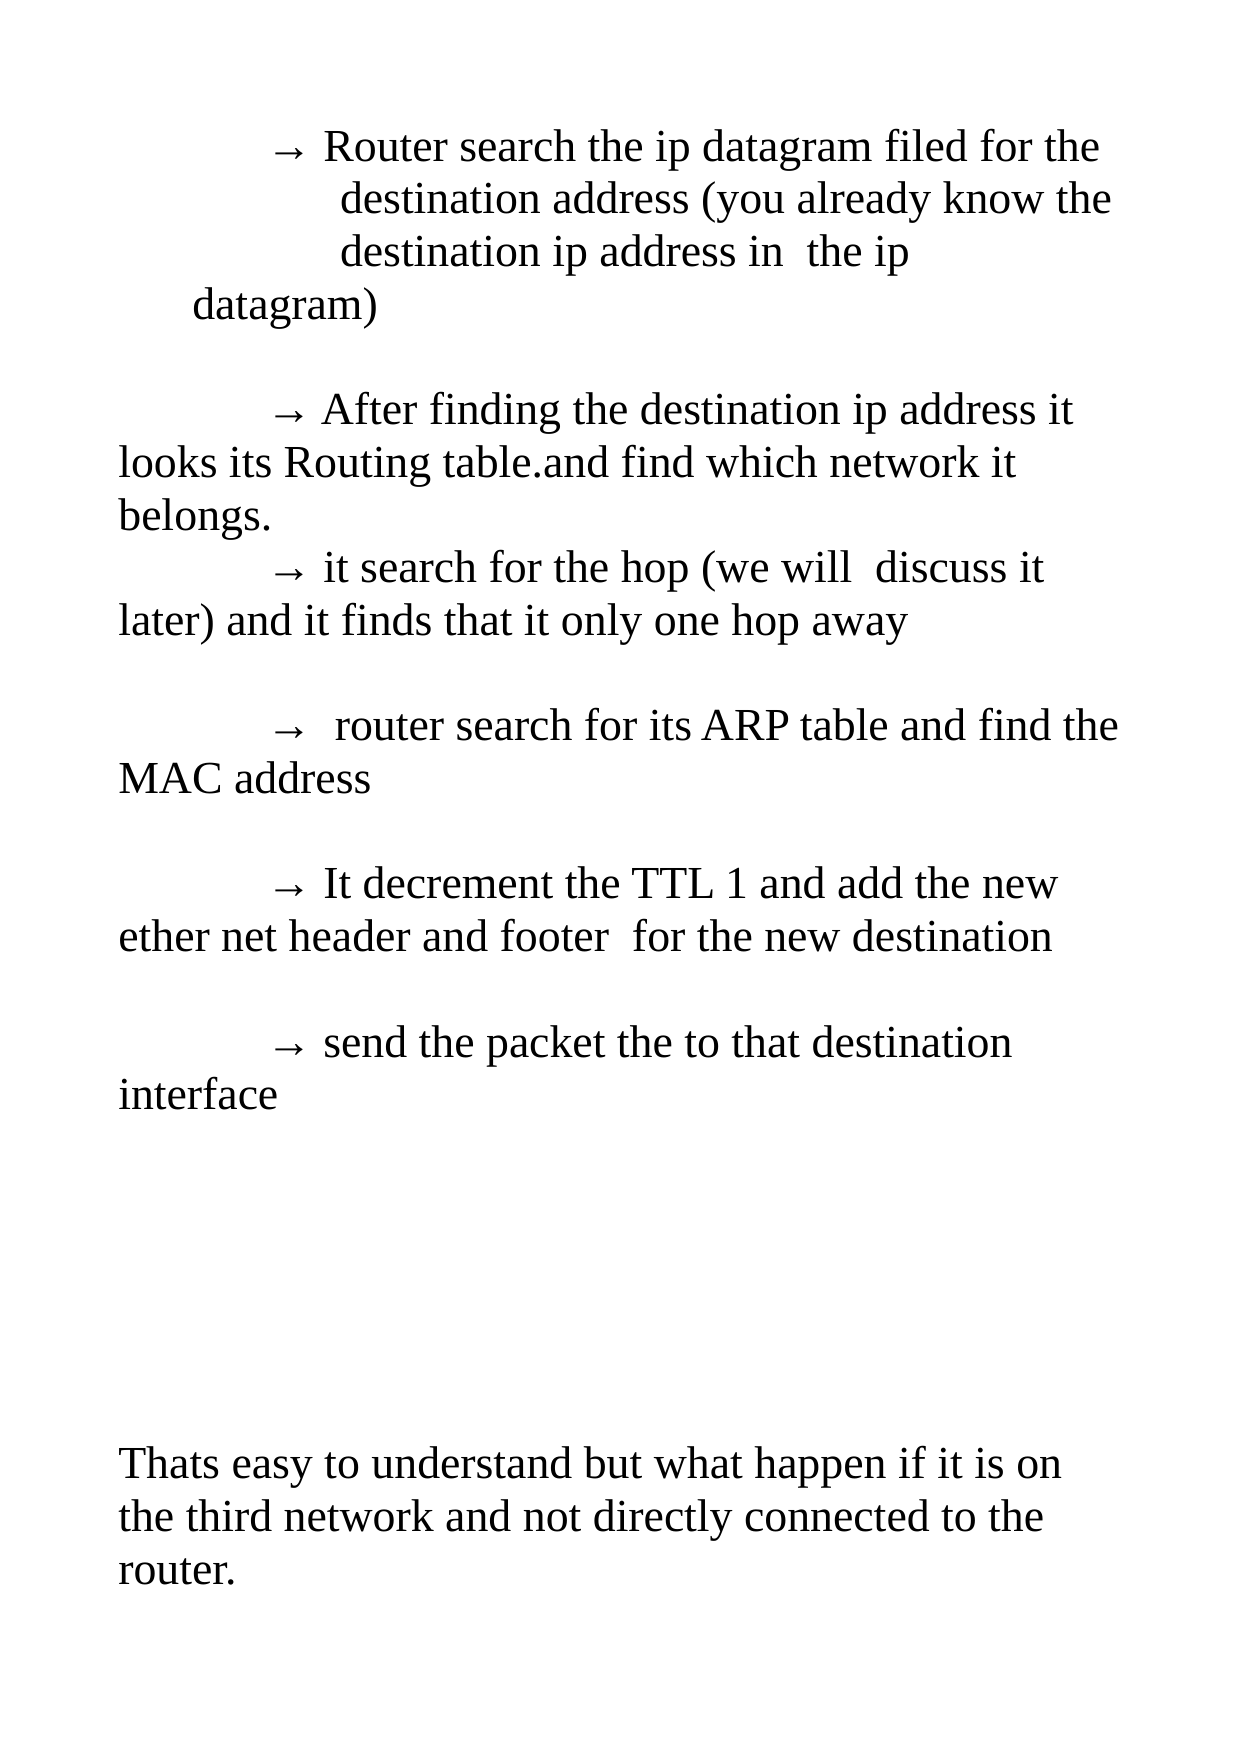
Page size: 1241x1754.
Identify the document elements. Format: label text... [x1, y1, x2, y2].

text → It decrement the TTL 1 and add the new ether net header and footer for the new destination [118, 856, 1122, 961]
text Thats easy to understand but what happen if it is on the third network and not directly connected to the router. [118, 1436, 1122, 1594]
text → it search for the hop (we will discuss it later) and it finds that it only one hop away [118, 540, 1122, 645]
text → router search for its ARP table and find the MAC address [118, 698, 1122, 803]
text → send the packet the to that destination interface [118, 1014, 1122, 1119]
text → After finding the destination ip address it looks its Routing table.and find which network it belongs. [118, 382, 1122, 540]
text → Router search the ip datagram filed for the destination address (you already know the destination ip address in the ip datagram) [118, 118, 1122, 329]
